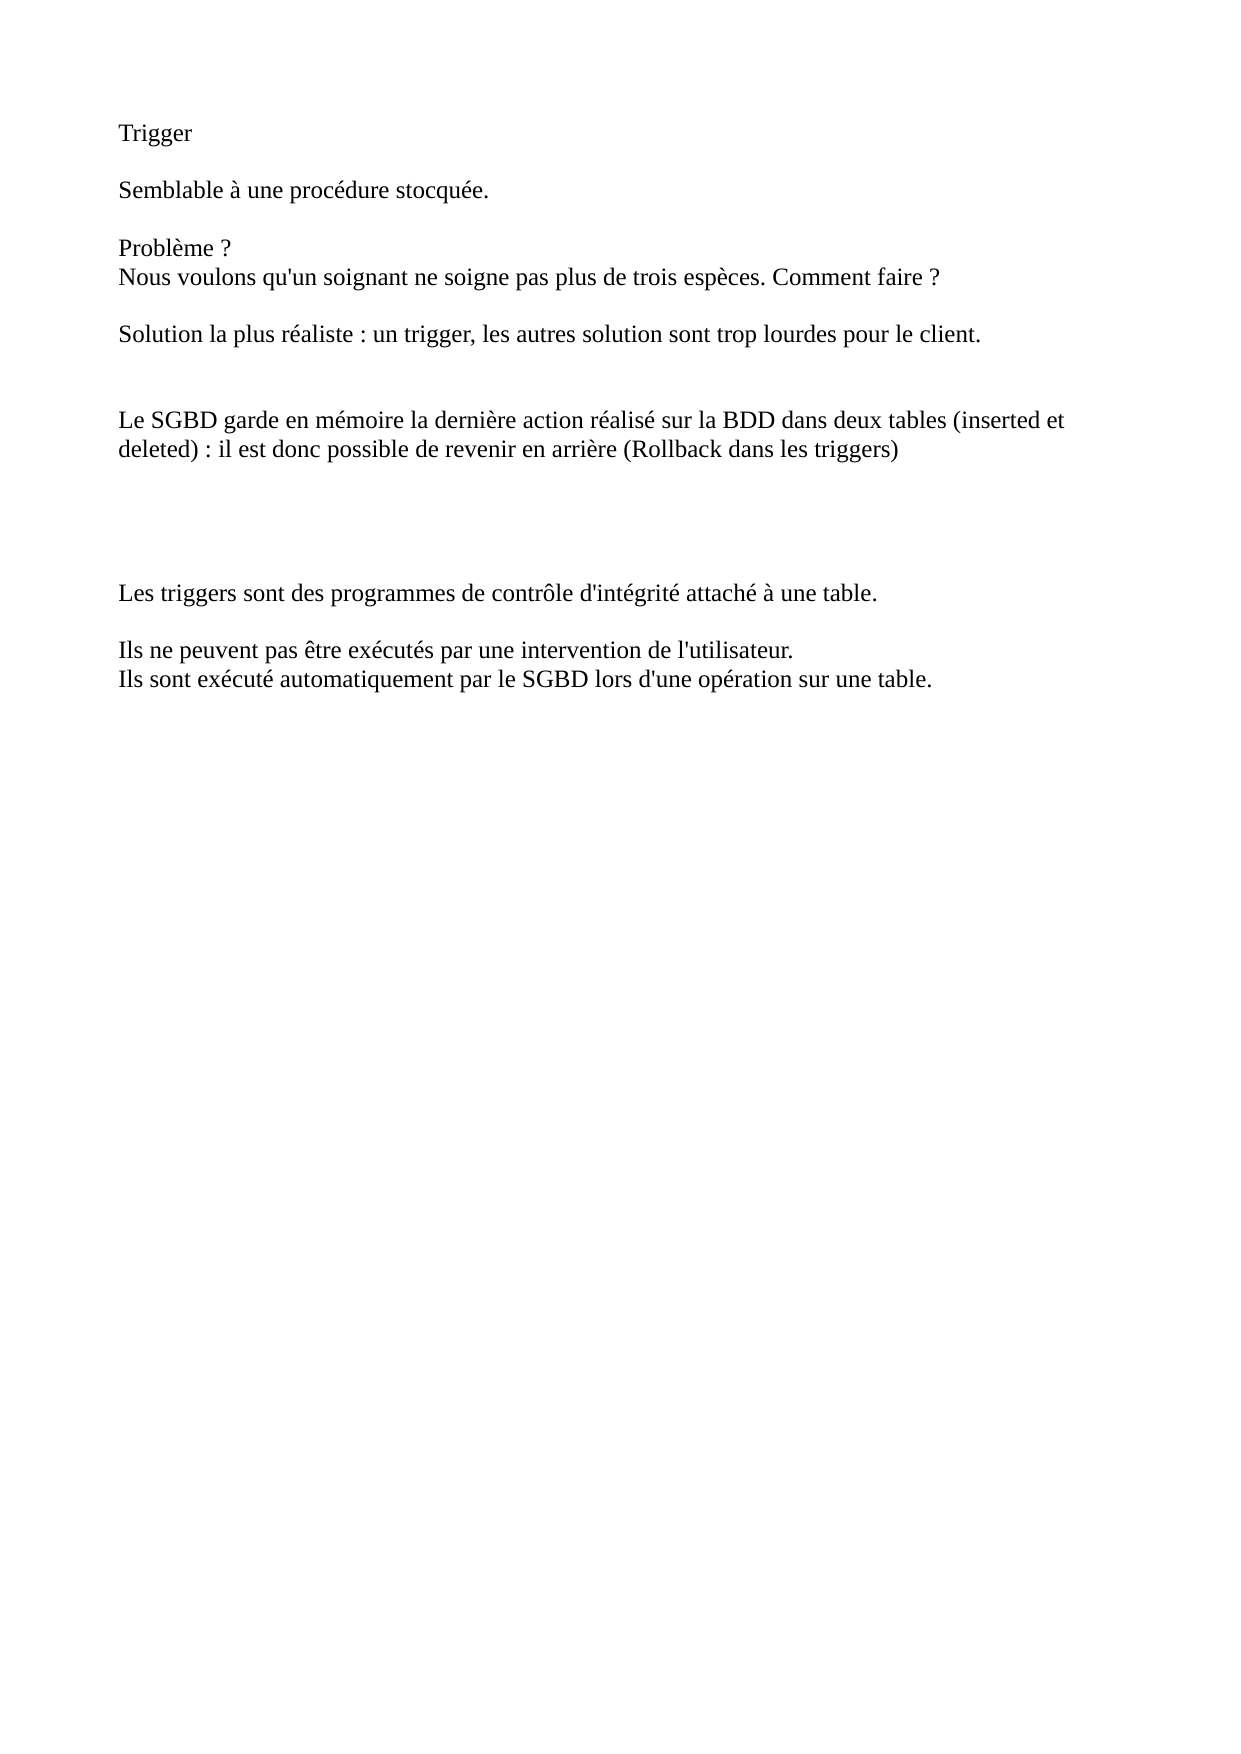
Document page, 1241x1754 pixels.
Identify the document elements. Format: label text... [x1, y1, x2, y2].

text Les triggers sont des programmes de contrôle d'intégrité attaché à une table. [118, 578, 1122, 607]
text Ils ne peuvent pas être exécutés par une intervention de l'utilisateur. [118, 636, 1122, 664]
text Trigger [118, 118, 1122, 147]
text Ils sont exécuté automatiquement par le SGBD lors d'une opération sur une table. [118, 664, 1122, 693]
text Problème ? [118, 233, 1122, 262]
text Solution la plus réaliste : un trigger, les autres solution sont trop lourdes pour le client. [118, 319, 1122, 348]
text Nous voulons qu'un soignant ne soigne pas plus de trois espèces. Comment faire ? [118, 262, 1122, 291]
text Le SGBD garde en mémoire la dernière action réalisé sur la BDD dans deux tables (inserted et deleted) : il est donc possible de revenir en arrière (Rollback dans les triggers) [118, 406, 1122, 463]
text Semblable à une procédure stocquée. [118, 176, 1122, 204]
